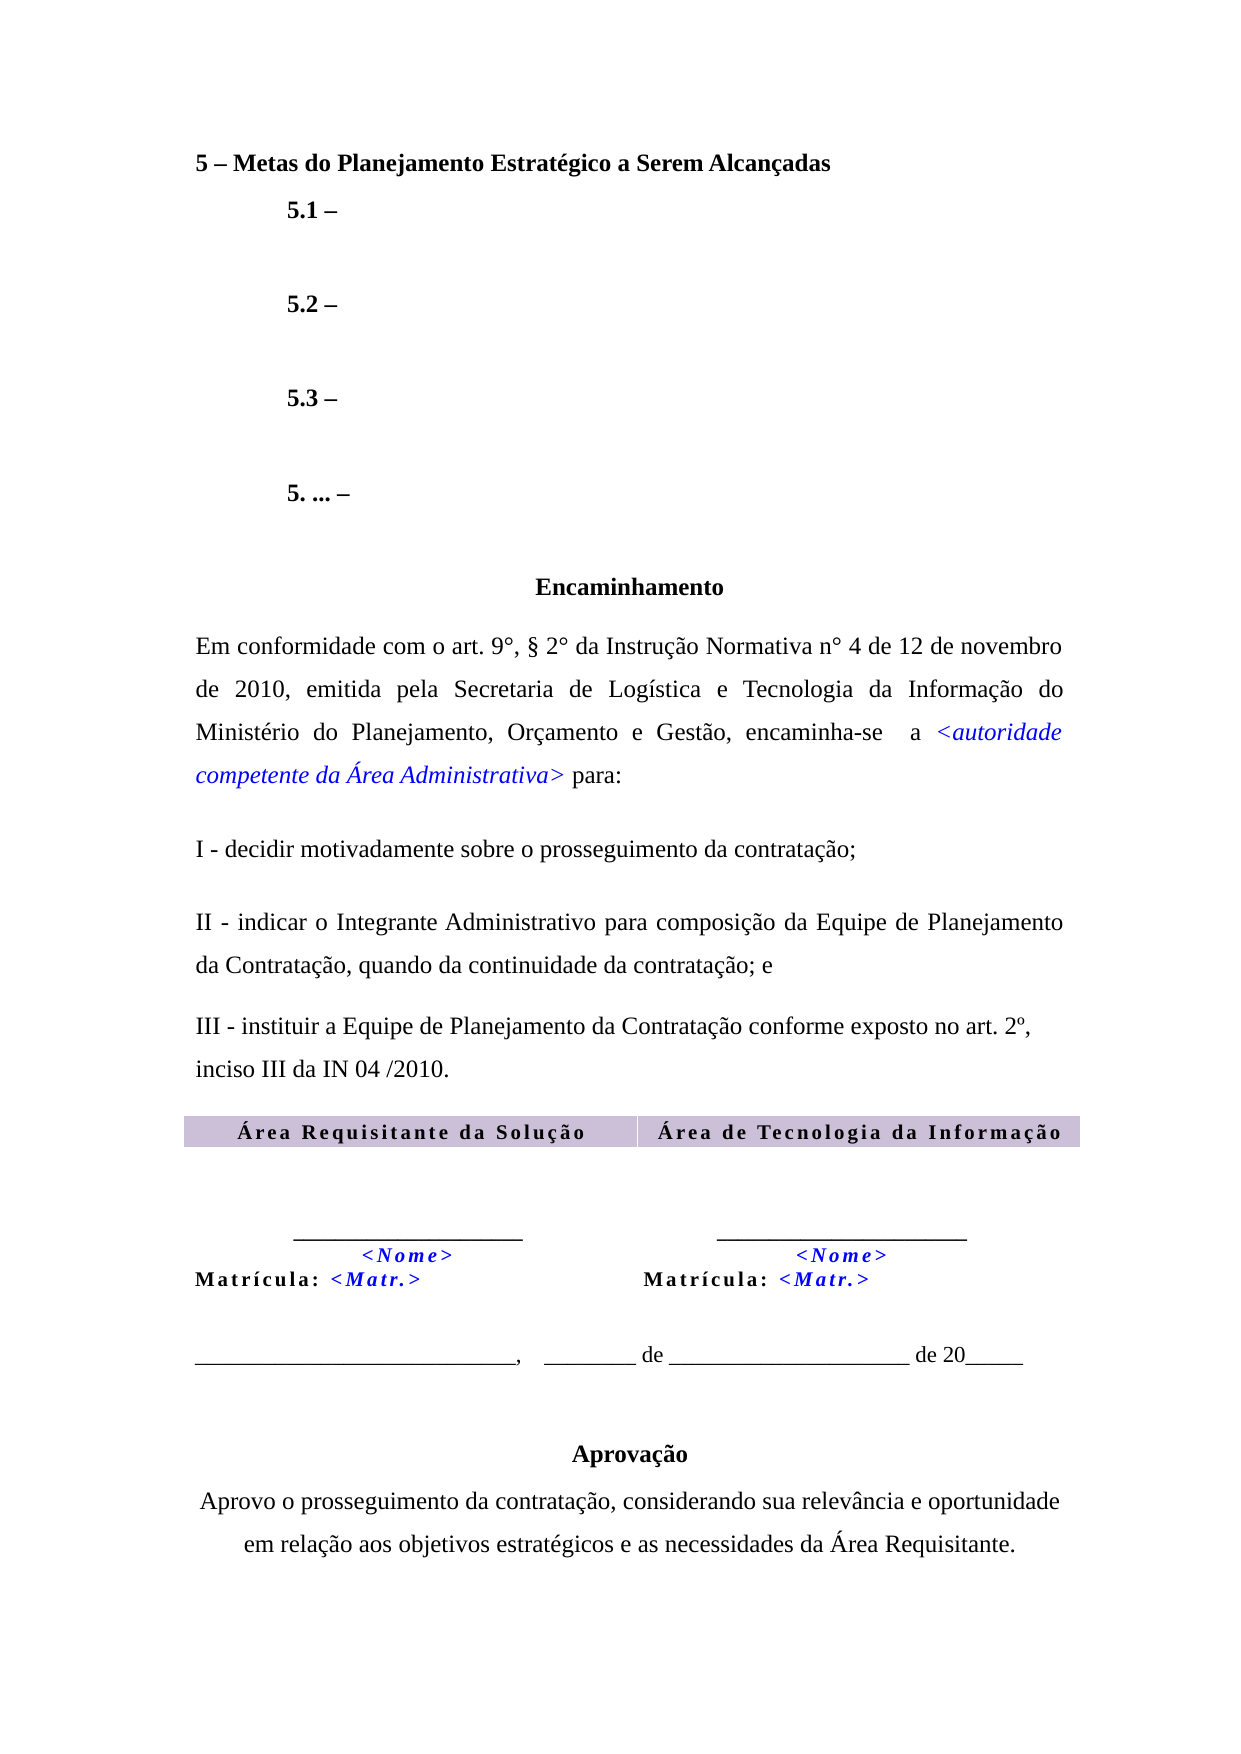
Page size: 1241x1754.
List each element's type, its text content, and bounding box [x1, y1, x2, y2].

text 5.2 – [195, 288, 1064, 318]
table_cell ____________________________, ________ de _____________________ de 20_____ [184, 1291, 1052, 1392]
text III - instituir a Equipe de Planejamento da Contratação conforme exposto no art. 2º, inciso III da IN 04 /2010. [195, 1011, 1064, 1083]
text I - decidir motivadamente sobre o prosseguimento da contratação; [195, 834, 1064, 863]
table_header Área de Tecnologia da Informação [638, 1116, 1080, 1147]
text Aprovação [195, 1439, 1064, 1468]
table_cell [184, 1148, 632, 1194]
text 5.1 – [195, 194, 1064, 223]
table_header Área Requisitante da Solução [184, 1116, 637, 1147]
table_cell ________________________ <Nome> Matrícula: <Matr.> [632, 1195, 1052, 1291]
text 5. ... – [195, 477, 1064, 507]
table_cell [1052, 1195, 1080, 1291]
text II - indicar o Integrante Administrativo para composição da Equipe de Planejamento da Contratação, quando da continuidade da contratação; e [195, 907, 1064, 979]
table_cell [1052, 1148, 1080, 1194]
text Em conformidade com o art. 9°, § 2° da Instrução Normativa n° 4 de 12 de novembro de 2010, emitida pela Secretaria de Logística e Tecnologia da Informação do Ministério do Planejamento, Orçamento e Gestão, encaminha-se a <autoridade competente da Área Administrativa> para: [195, 631, 1064, 789]
table_cell [1052, 1291, 1080, 1392]
table_cell ______________________ <Nome> Matrícula: <Matr.> [184, 1195, 632, 1291]
text Aprovo o prosseguimento da contratação, considerando sua relevância e oportunidade em relação aos objetivos estratégicos e as necessidades da Área Requisitante. [195, 1486, 1064, 1558]
text Encaminhamento [195, 572, 1064, 601]
table_cell [632, 1148, 1052, 1194]
text 5.3 – [195, 383, 1064, 412]
text 5 – Metas do Planejamento Estratégico a Serem Alcançadas [195, 147, 1064, 176]
